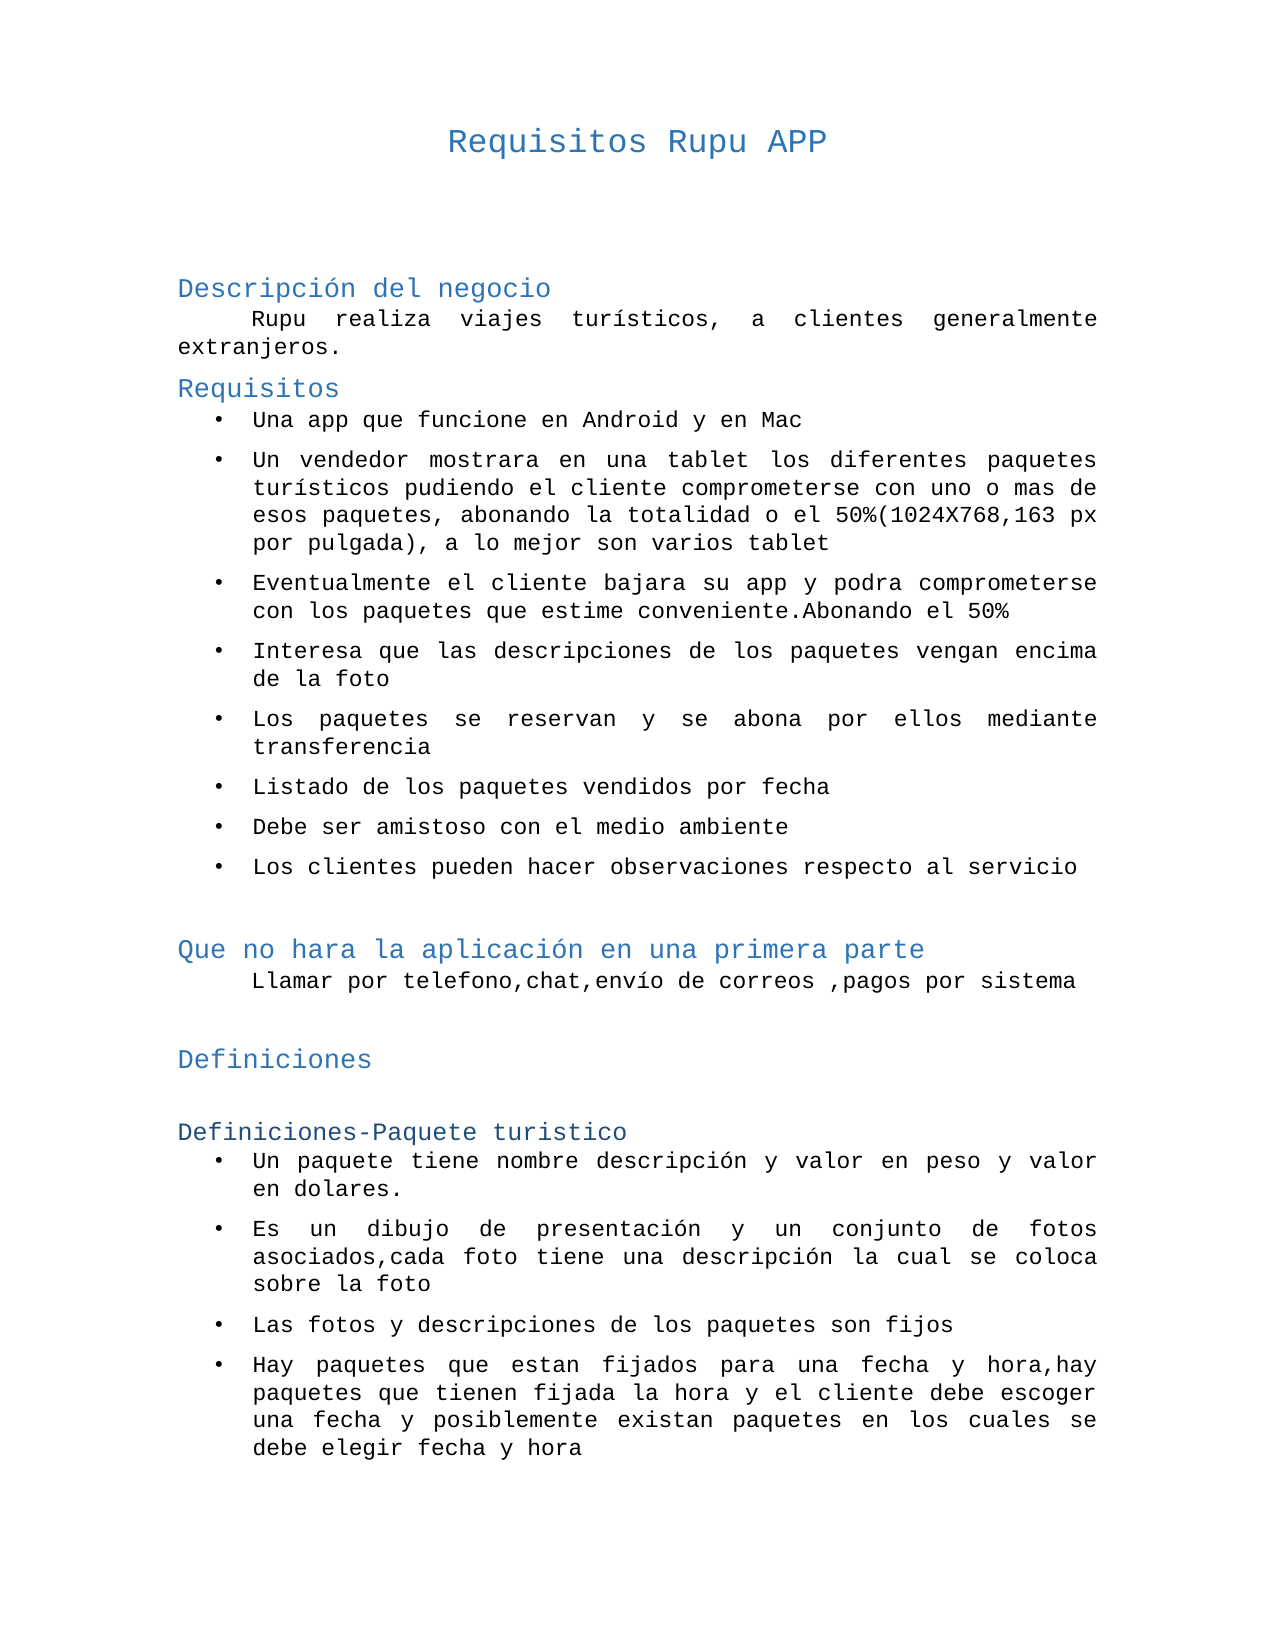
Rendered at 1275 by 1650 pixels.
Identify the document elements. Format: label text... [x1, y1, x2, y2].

list Un paquete tiene nombre descripción y valor en peso y valor en dolares. [215, 1149, 1098, 1203]
subtitle Requisitos [177, 375, 1098, 406]
list Los paquetes se reservan y se abona por ellos mediante transferencia [215, 707, 1098, 761]
list Eventualmente el cliente bajara su app y podra comprometerse con los paquetes que estime conveniente.Abonando el 50% [215, 572, 1098, 625]
list Es un dibujo de presentación y un conjunto de fotos asociados,cada foto tiene una descripción la cual se coloca sobre la foto [215, 1217, 1098, 1299]
list Los clientes pueden hacer observaciones respecto al servicio [215, 856, 1098, 882]
subtitle Definiciones [177, 1046, 1098, 1077]
text Llamar por telefono,chat,envío de correos ,pagos por sistema [177, 969, 1098, 995]
list Un vendedor mostrara en una tablet los diferentes paquetes turísticos pudiendo el cliente comprometerse con uno o mas de esos paquetes, abonando la totalidad o el 50%(1024X768,163 px por pulgada), a lo mejor son varios tablet [215, 448, 1098, 557]
list Debe ser amistoso con el medio ambiente [215, 816, 1098, 841]
subtitle Requisitos Rupu APP [177, 125, 1098, 163]
subtitle Definiciones-Paquete turistico [177, 1119, 1098, 1147]
list Interesa que las descripciones de los paquetes vengan encima de la foto [215, 639, 1098, 693]
subtitle Descripción del negocio [177, 274, 1098, 305]
list Hay paquetes que estan fijados para una fecha y hora,hay paquetes que tienen fijada la hora y el cliente debe escoger una fecha y posiblemente existan paquetes en los cuales se debe elegir fecha y hora [215, 1353, 1098, 1462]
list Listado de los paquetes vendidos por fecha [215, 775, 1098, 801]
subtitle Que no hara la aplicación en una primera parte [177, 936, 1098, 967]
list Las fotos y descripciones de los paquetes son fijos [215, 1313, 1098, 1339]
text Rupu realiza viajes turísticos, a clientes generalmente extranjeros. [177, 307, 1098, 361]
list Una app que funcione en Android y en Mac [215, 408, 1098, 434]
